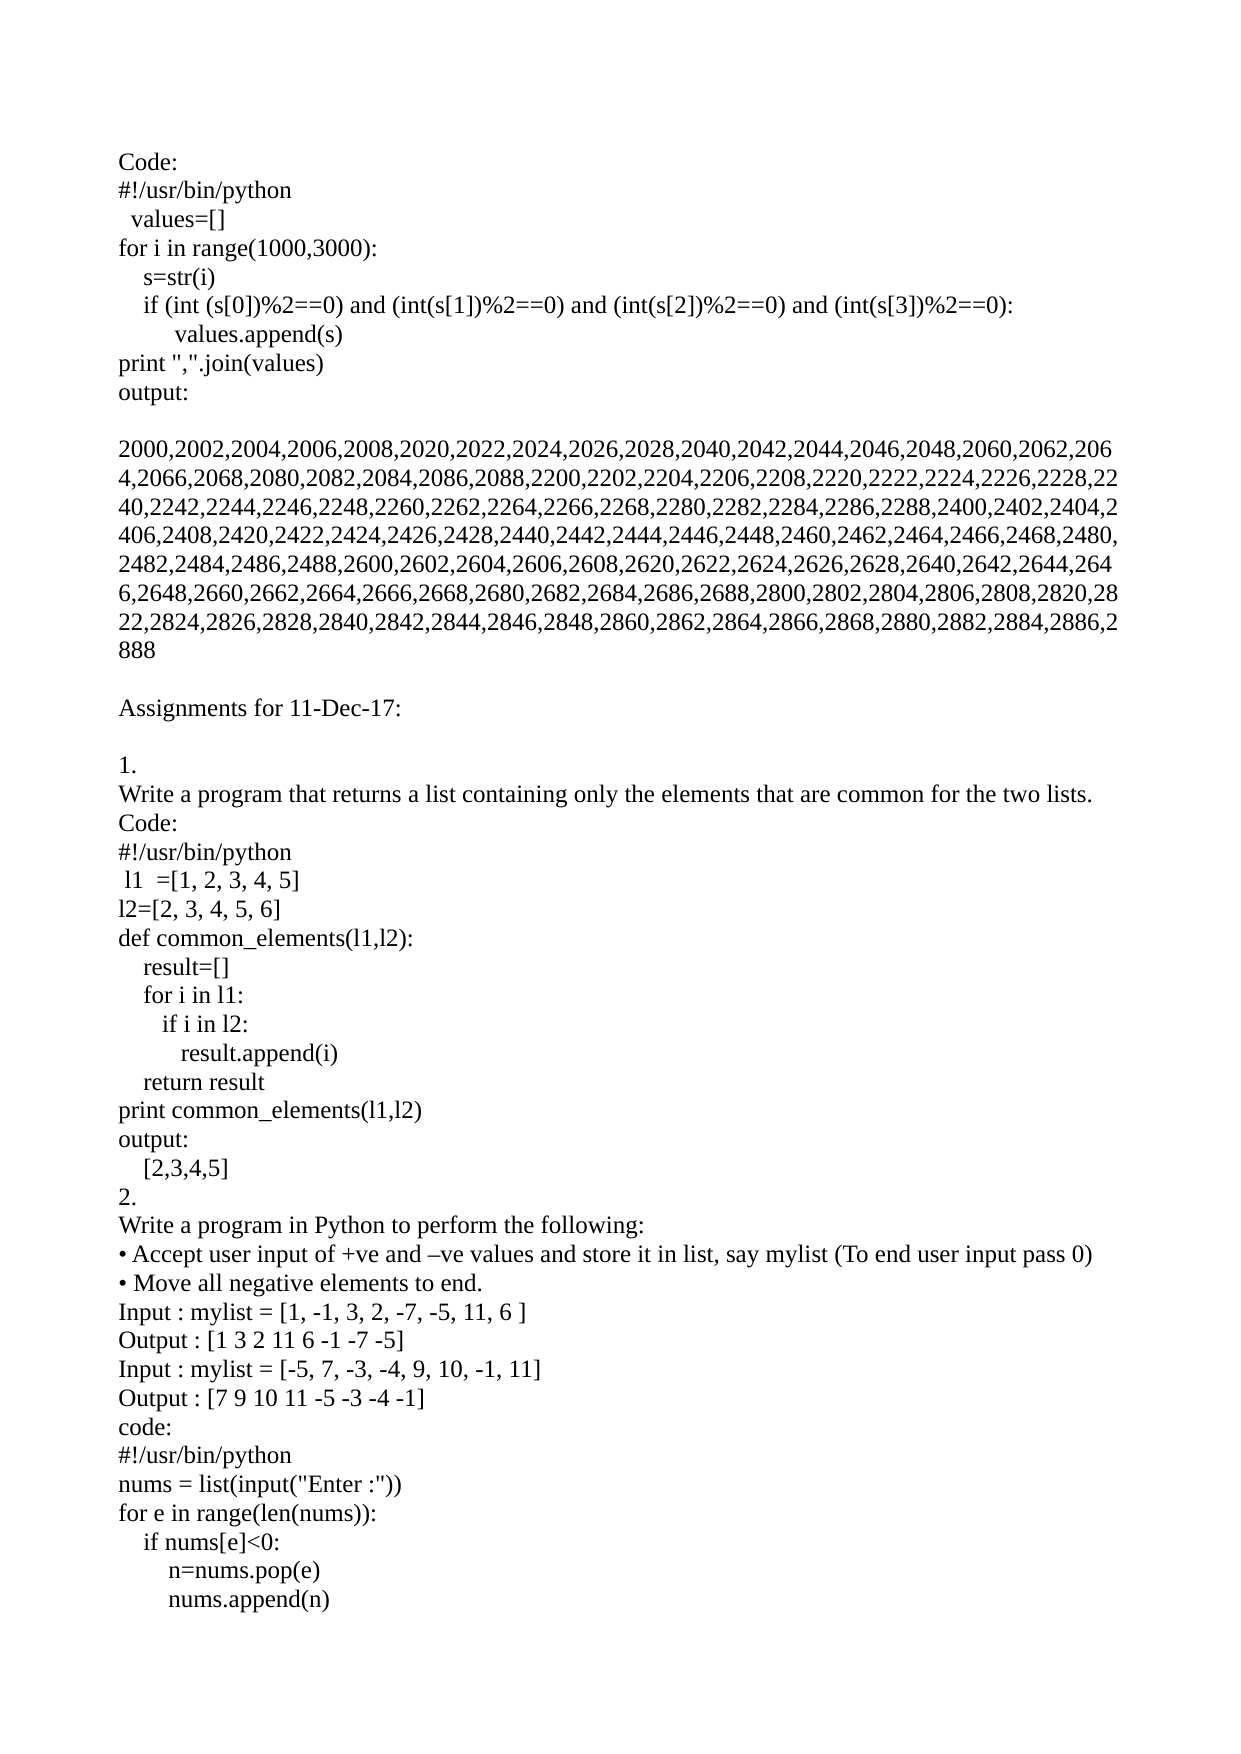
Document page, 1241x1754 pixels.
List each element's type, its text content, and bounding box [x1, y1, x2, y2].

text Code: [118, 147, 1122, 176]
text #!/usr/bin/python [118, 176, 1122, 204]
text 2000,2002,2004,2006,2008,2020,2022,2024,2026,2028,2040,2042,2044,2046,2048,2060,2062,2064,2066,2068,2080,2082,2084,2086,2088,2200,2202,2204,2206,2208,2220,2222,2224,2226,2228,2240,2242,2244,2246,2248,2260,2262,2264,2266,2268,2280,2282,2284,2286,2288,2400,2402,2404,2406,2408,2420,2422,2424,2426,2428,2440,2442,2444,2446,2448,2460,2462,2464,2466,2468,2480,2482,2484,2486,2488,2600,2602,2604,2606,2608,2620,2622,2624,2626,2628,2640,2642,2644,2646,2648,2660,2662,2664,2666,2668,2680,2682,2684,2686,2688,2800,2802,2804,2806,2808,2820,2822,2824,2826,2828,2840,2842,2844,2846,2848,2860,2862,2864,2866,2868,2880,2882,2884,2886,2888 [118, 406, 1122, 664]
text nums.append(n) [118, 1584, 1122, 1613]
text #!/usr/bin/python [118, 1441, 1122, 1469]
text result=[] [118, 952, 1122, 981]
text if (int (s[0])%2==0) and (int(s[1])%2==0) and (int(s[2])%2==0) and (int(s[3])%2==0): [118, 291, 1122, 319]
text Assignments for 11-Dec-17: [118, 693, 1122, 722]
text l1 =[1, 2, 3, 4, 5] [118, 866, 1122, 894]
text print ",".join(values) [118, 348, 1122, 377]
text values.append(s) [118, 319, 1122, 348]
text print common_elements(l1,l2) [118, 1096, 1122, 1124]
text for i in l1: [118, 981, 1122, 1009]
text 2. [118, 1182, 1122, 1211]
text n=nums.pop(e) [118, 1556, 1122, 1584]
text values=[] [118, 204, 1122, 233]
text Output : [7 9 10 11 -5 -3 -4 -1] [118, 1383, 1122, 1412]
text nums = list(input("Enter :")) [118, 1469, 1122, 1498]
text output: [118, 377, 1122, 406]
text [2,3,4,5] [118, 1153, 1122, 1182]
text Write a program that returns a list containing only the elements that are common for the two lists. [118, 779, 1122, 808]
text • Accept user input of +ve and –ve values and store it in list, say mylist (To end user input pass 0) [118, 1239, 1122, 1268]
text Write a program in Python to perform the following: [118, 1211, 1122, 1239]
text def common_elements(l1,l2): [118, 923, 1122, 952]
text for i in range(1000,3000): [118, 233, 1122, 262]
text #!/usr/bin/python [118, 837, 1122, 866]
text Input : mylist = [1, -1, 3, 2, -7, -5, 11, 6 ] [118, 1297, 1122, 1326]
text 1. [118, 751, 1122, 779]
text for e in range(len(nums)): [118, 1498, 1122, 1527]
text return result [118, 1067, 1122, 1096]
text • Move all negative elements to end. [118, 1268, 1122, 1297]
text Code: [118, 808, 1122, 837]
text Output : [1 3 2 11 6 -1 -7 -5] [118, 1326, 1122, 1354]
text result.append(i) [118, 1038, 1122, 1067]
text if i in l2: [118, 1009, 1122, 1038]
text if nums[e]<0: [118, 1527, 1122, 1556]
text l2=[2, 3, 4, 5, 6] [118, 894, 1122, 923]
text code: [118, 1412, 1122, 1441]
text Input : mylist = [-5, 7, -3, -4, 9, 10, -1, 11] [118, 1354, 1122, 1383]
text s=str(i) [118, 262, 1122, 291]
text output: [118, 1124, 1122, 1153]
